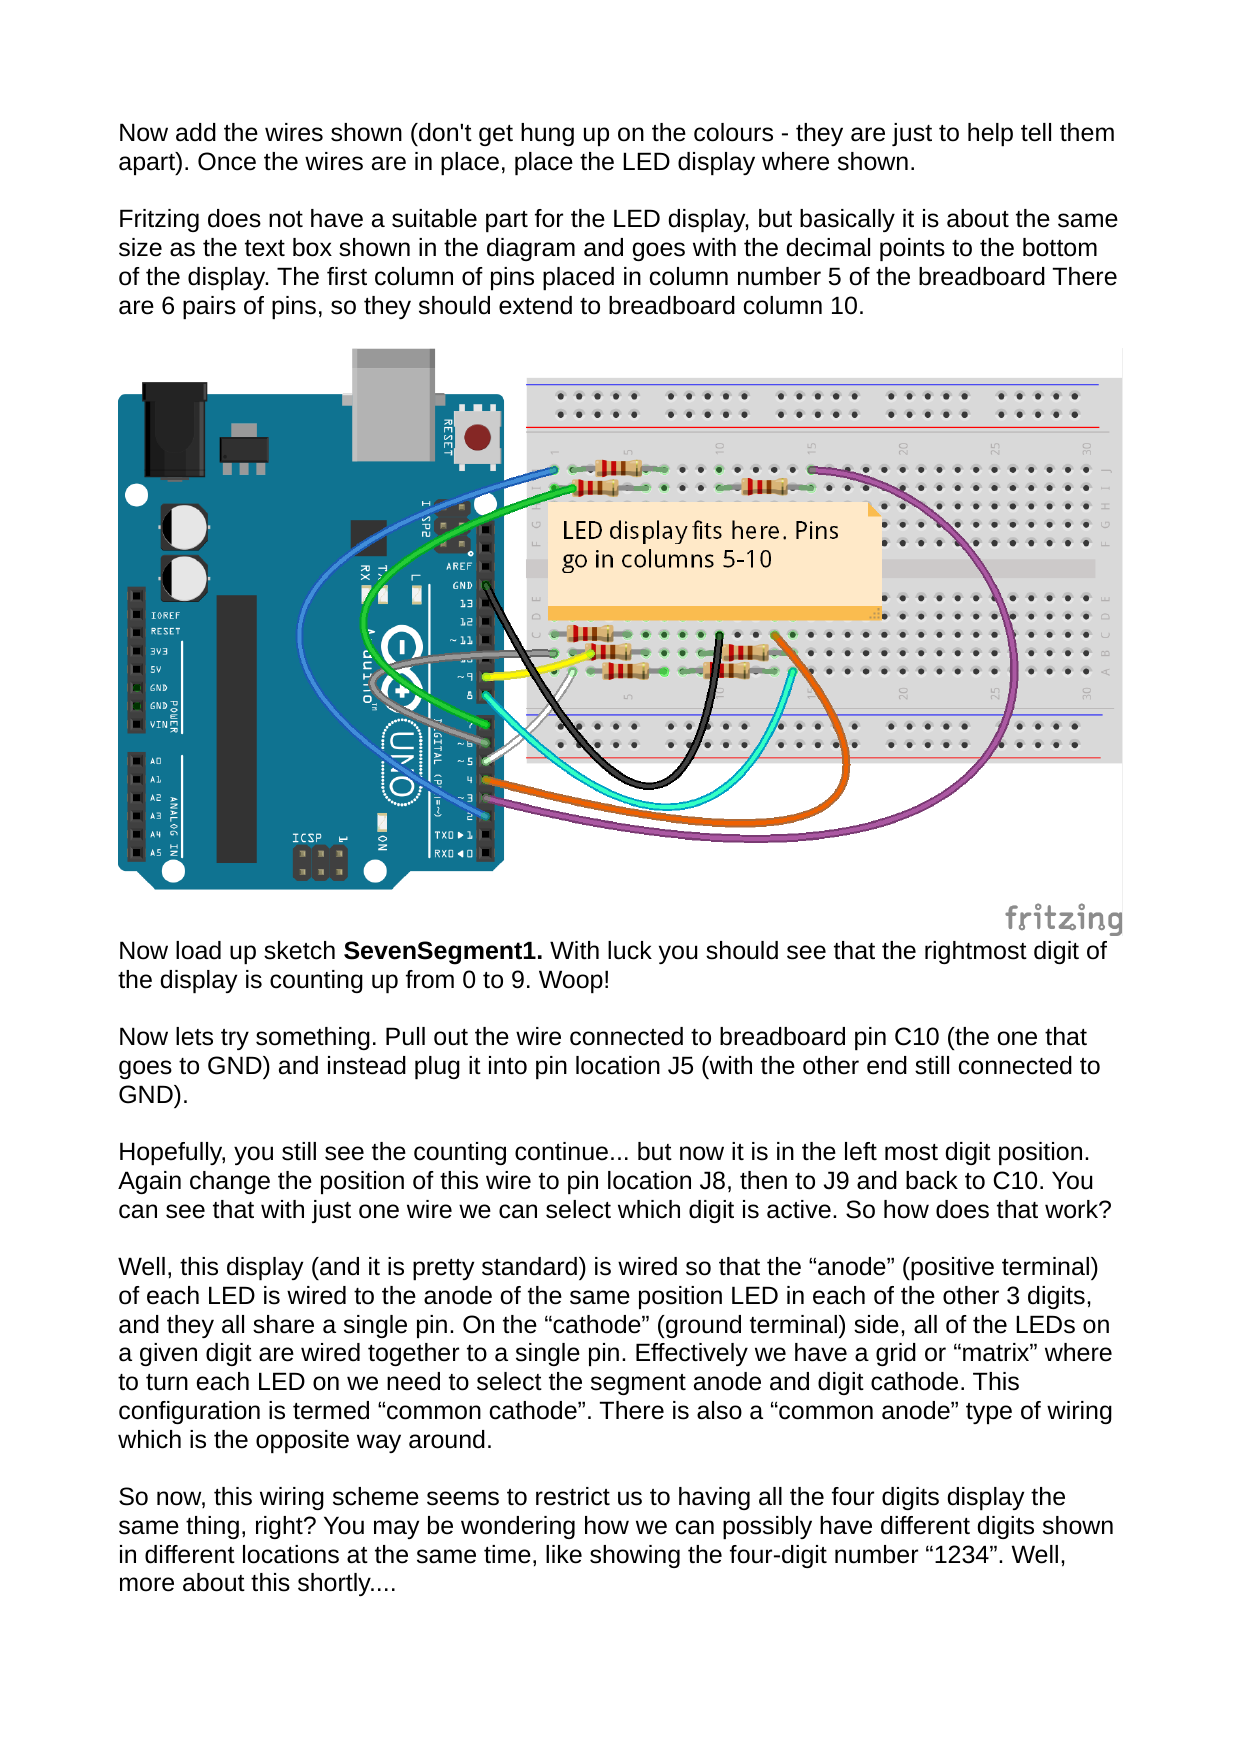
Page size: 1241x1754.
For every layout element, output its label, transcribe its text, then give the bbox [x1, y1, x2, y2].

text Now add the wires shown (don't get hung up on the colours - they are just to help tell them apart). Once the wires are in place, place the LED display where shown. [118, 118, 1122, 176]
text So now, this wiring scheme seems to restrict us to having all the four digits display the same thing, right? You may be wondering how we can possibly have different digits shown in different locations at the same time, like showing the four-digit number “1234”. Well, more about this shortly.... [118, 1482, 1122, 1597]
text Now lets try something. Pull out the wire connected to breadboard pin C10 (the one that goes to GND) and instead plug it into pin location J5 (with the other end still connected to GND). [118, 1022, 1122, 1108]
text Hopefully, you still see the counting continue... but now it is in the left most digit position. Again change the position of this wire to pin location J8, then to J9 and back to C10. You can see that with just one wire we can select which digit is active. So how does that work? [118, 1137, 1122, 1223]
text Now load up sketch SevenSegment1. With luck you should see that the rightmost digit of the display is counting up from 0 to 9. Woop! [118, 936, 1122, 993]
text Well, this display (and it is pretty standard) is wired so that the “anode” (positive terminal) of each LED is wired to the anode of the same position LED in each of the other 3 digits, and they all share a single pin. On the “cathode” (ground terminal) side, all of the LEDs on a given digit are wired together to a single pin. Effectively we have a grid or “matrix” where to turn each LED on we need to select the segment anode and digit cathode. This configuration is termed “common cathode”. There is also a “common anode” type of wiring which is the opposite way around. [118, 1252, 1122, 1453]
text Fritzing does not have a suitable part for the LED display, but basically it is about the same size as the text box shown in the diagram and goes with the decimal points to the bottom of the display. The first column of pins placed in column number 5 of the breadboard There are 6 pairs of pins, so they should extend to breadboard column 10. [118, 204, 1122, 319]
